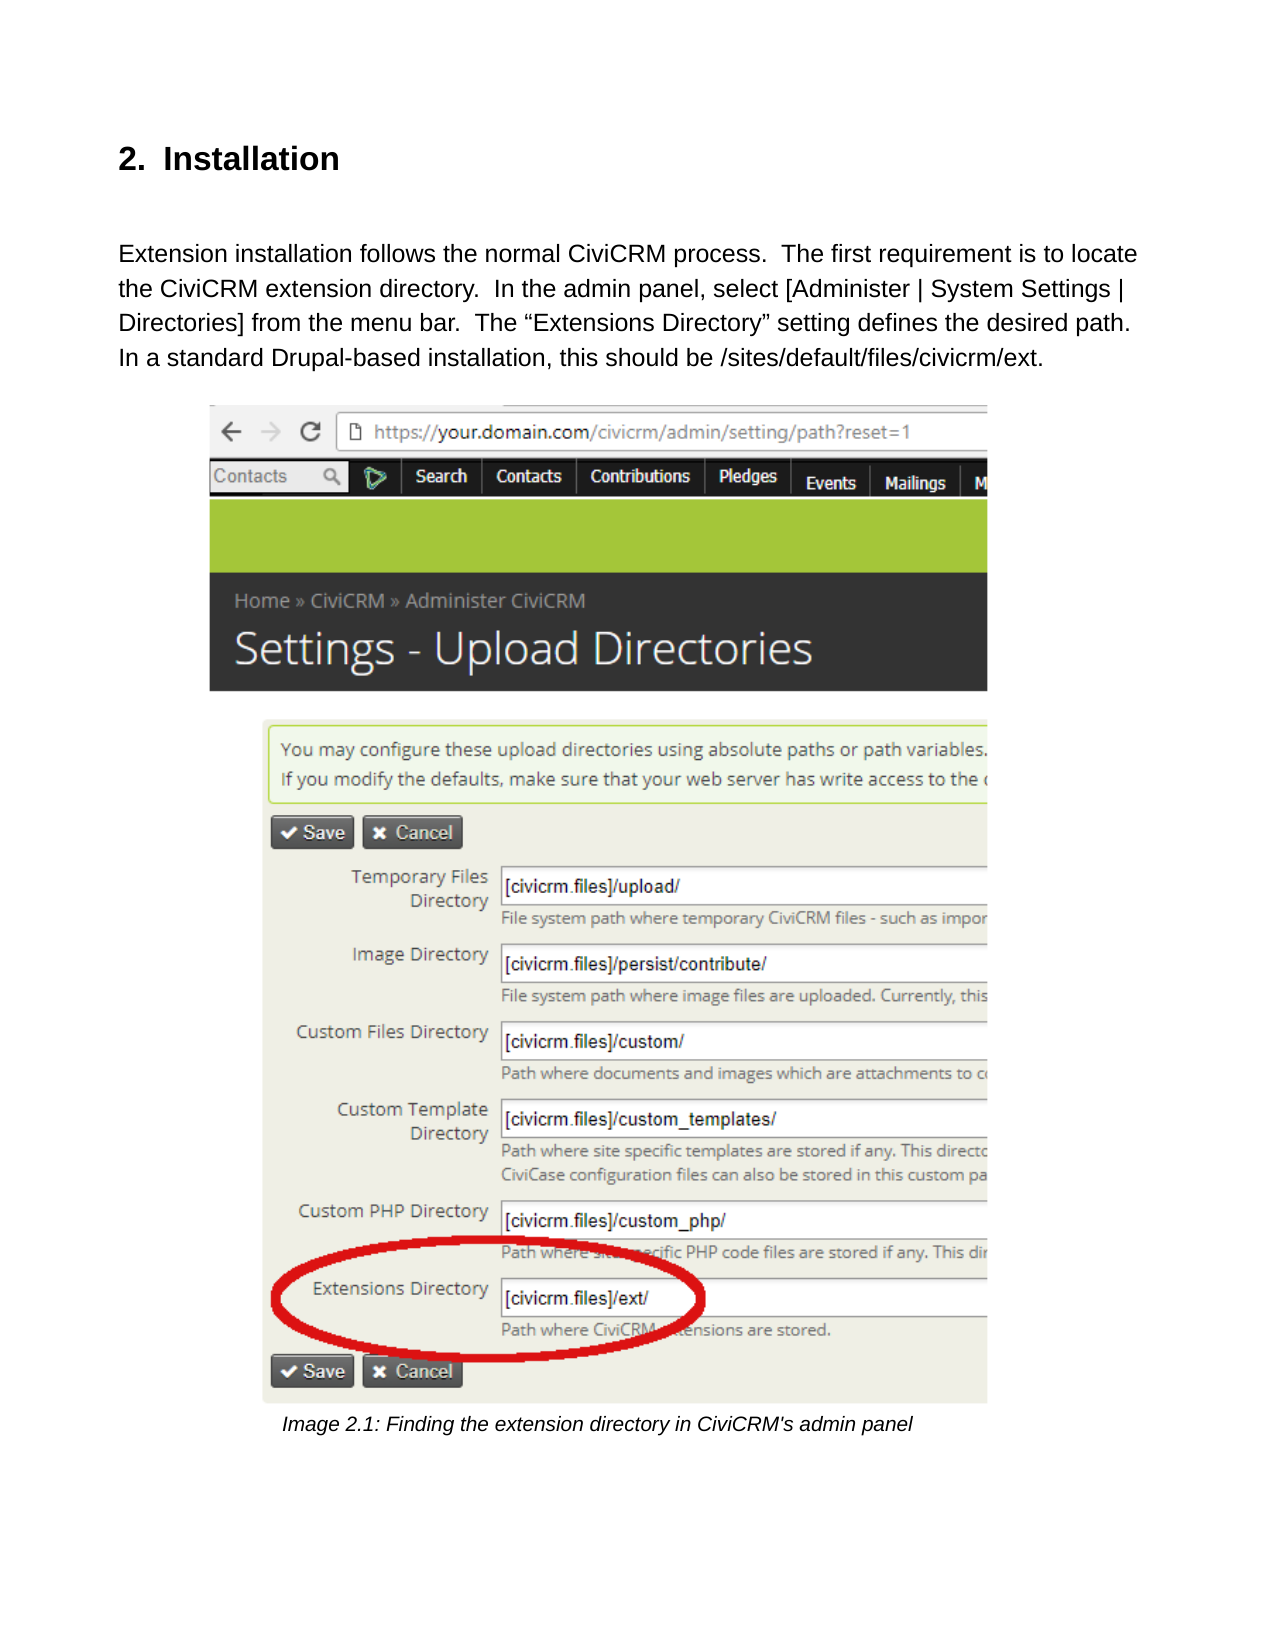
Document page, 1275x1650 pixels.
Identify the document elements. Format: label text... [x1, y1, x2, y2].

subtitle Installation [118, 139, 1157, 178]
text Image 2.1: Finding the extension directory in CiviCRM's admin panel [208, 406, 989, 1435]
text Extension installation follows the normal CiviCRM process. The first requirement is to locate the CiviCRM extension directory. In the admin panel, select [Administer | System Settings | Directories] from the menu bar. The “Extensions Directory” setting defines the desired path. In a standard Drupal-based installation, this should be /sites/default/files/civicrm/ext. [118, 239, 1157, 371]
picture [209, 405, 988, 1412]
